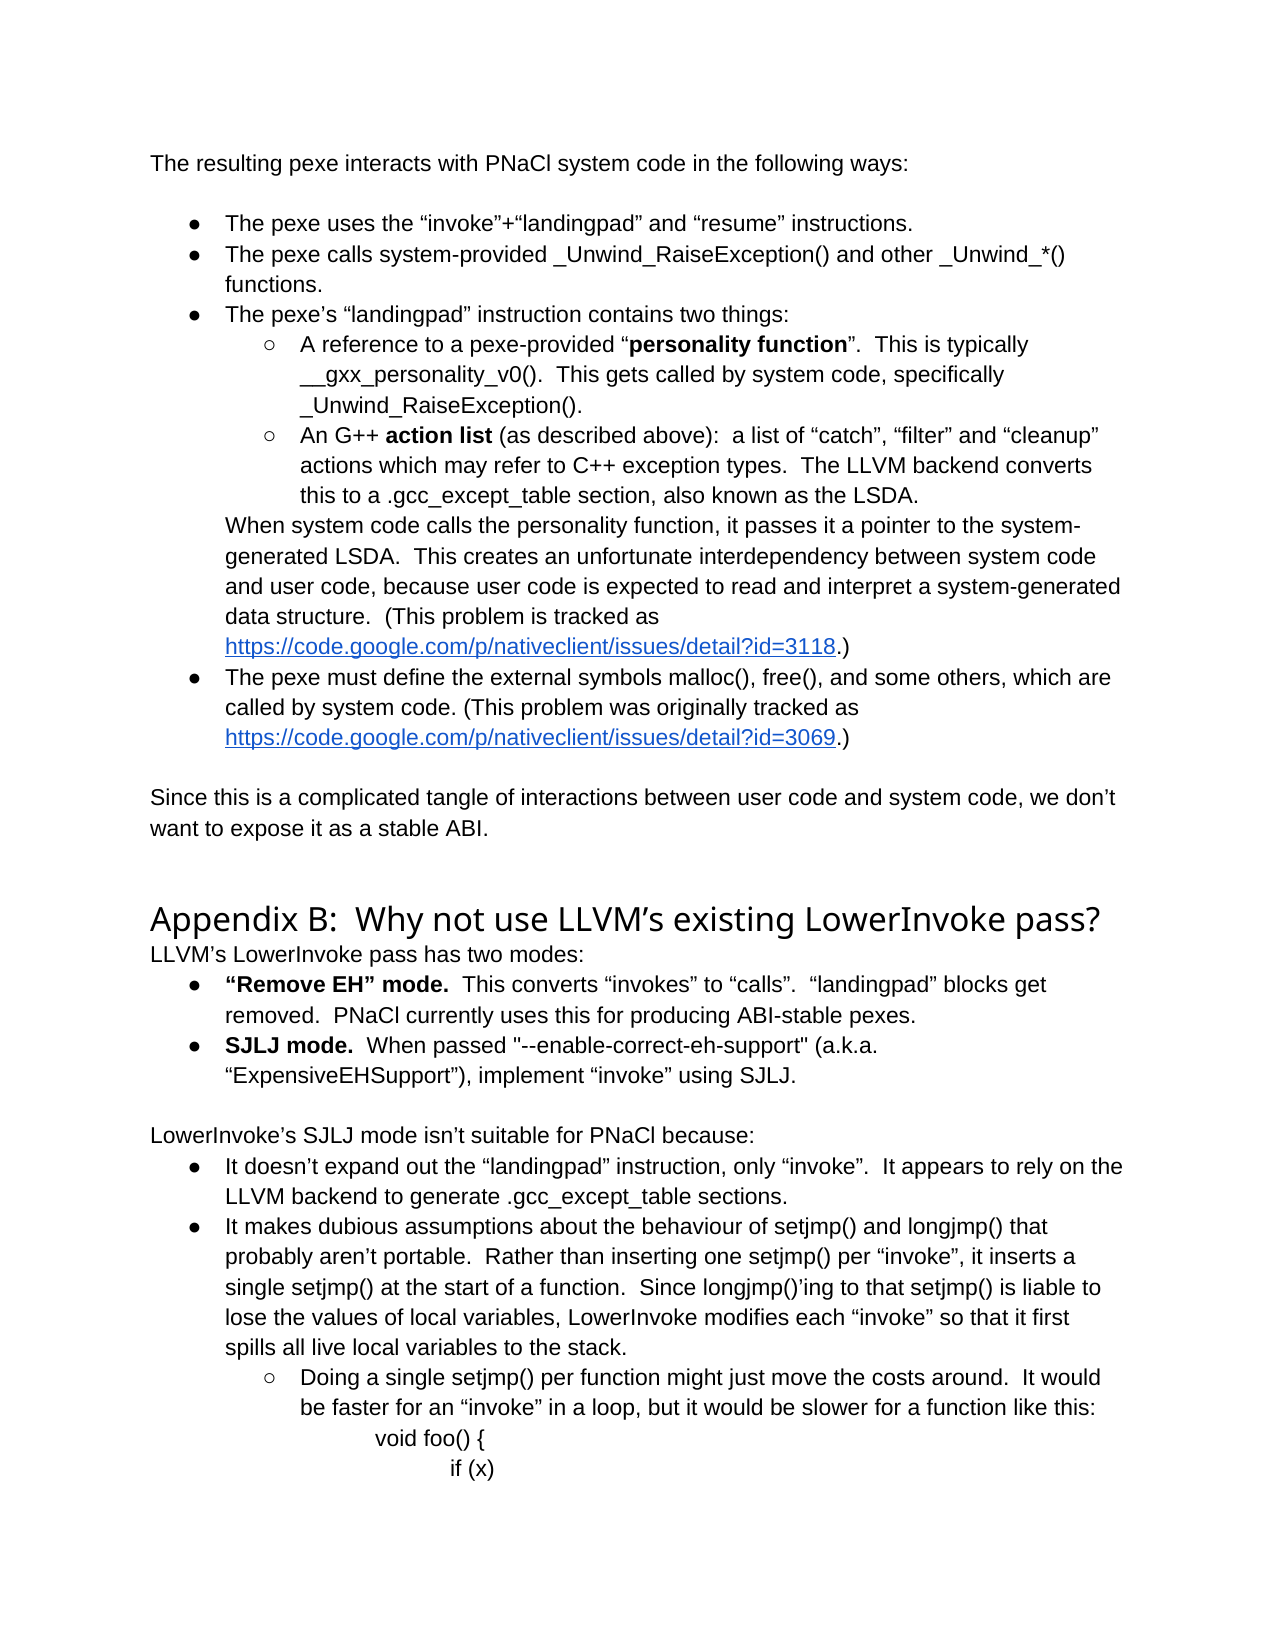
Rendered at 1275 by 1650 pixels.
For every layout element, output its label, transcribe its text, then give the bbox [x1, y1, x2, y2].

list The pexe uses the “invoke”+“landingpad” and “resume” instructions. [187, 210, 1125, 237]
text LLVM’s LowerInvoke pass has two modes: [150, 941, 1125, 968]
list It doesn’t expand out the “landingpad” instruction, only “invoke”. It appears to rely on the LLVM backend to generate .gcc_except_table sections. [187, 1153, 1125, 1209]
text if (x) [375, 1455, 1125, 1481]
list Doing a single setjmp() per function might just move the costs around. It would be faster for an “invoke” in a loop, but it would be slower for a function like this: [262, 1364, 1125, 1421]
list The pexe calls system-provided _Unwind_RaiseException() and other _Unwind_*() functions. [187, 241, 1125, 297]
list The pexe must define the external symbols malloc(), free(), and some others, which are called by system code. (This problem was originally tracked as https://code.google.com/p/nativeclient/issues/detail?id=3069.) [187, 663, 1125, 750]
text Since this is a complicated tangle of interactions between user code and system code, we don’t want to expose it as a stable ABI. [150, 784, 1125, 841]
list It makes dubious assumptions about the behaviour of setjmp() and longjmp() that probably aren’t portable. Rather than inserting one setjmp() per “invoke”, it inserts a single setjmp() at the start of a function. Since longjmp()’ing to that setjmp() is liable to lose the values of local variables, LowerInvoke modifies each “invoke” so that it first spills all live local variables to the stack. [187, 1213, 1125, 1360]
text The resulting pexe interacts with PNaCl system code in the following ways: [150, 150, 1125, 176]
subtitle Appendix B: Why not use LLVM’s existing LowerInvoke pass? [150, 896, 1125, 941]
text LowerInvoke’s SJLJ mode isn’t suitable for PNaCl because: [150, 1122, 1125, 1149]
list SJLJ mode. When passed "--enable-correct-eh-support" (a.k.a. “ExpensiveEHSupport”), implement “invoke” using SJLJ. [187, 1032, 1125, 1088]
list An G++ action list (as described above): a list of “catch”, “filter” and “cleanup” actions which may refer to C++ exception types. The LLVM backend converts this to a .gcc_except_table section, also known as the LSDA. [262, 422, 1125, 509]
list A reference to a pexe-provided “personality function”. This is typically __gxx_personality_v0(). This gets called by system code, specifically _Unwind_RaiseException(). [262, 331, 1125, 418]
text When system code calls the personality function, it passes it a pointer to the system-generated LSDA. This creates an unfortunate interdependency between system code and user code, because user code is expected to read and interpret a system-generated data structure. (This problem is tracked as https://code.google.com/p/nativeclient/issues/detail?id=3118.) [225, 512, 1125, 660]
list “Remove EH” mode. This converts “invokes” to “calls”. “landingpad” blocks get removed. PNaCl currently uses this for producing ABI-stable pexes. [187, 971, 1125, 1028]
text void foo() { [300, 1424, 1125, 1451]
list The pexe’s “landingpad” instruction contains two things: [187, 301, 1125, 327]
